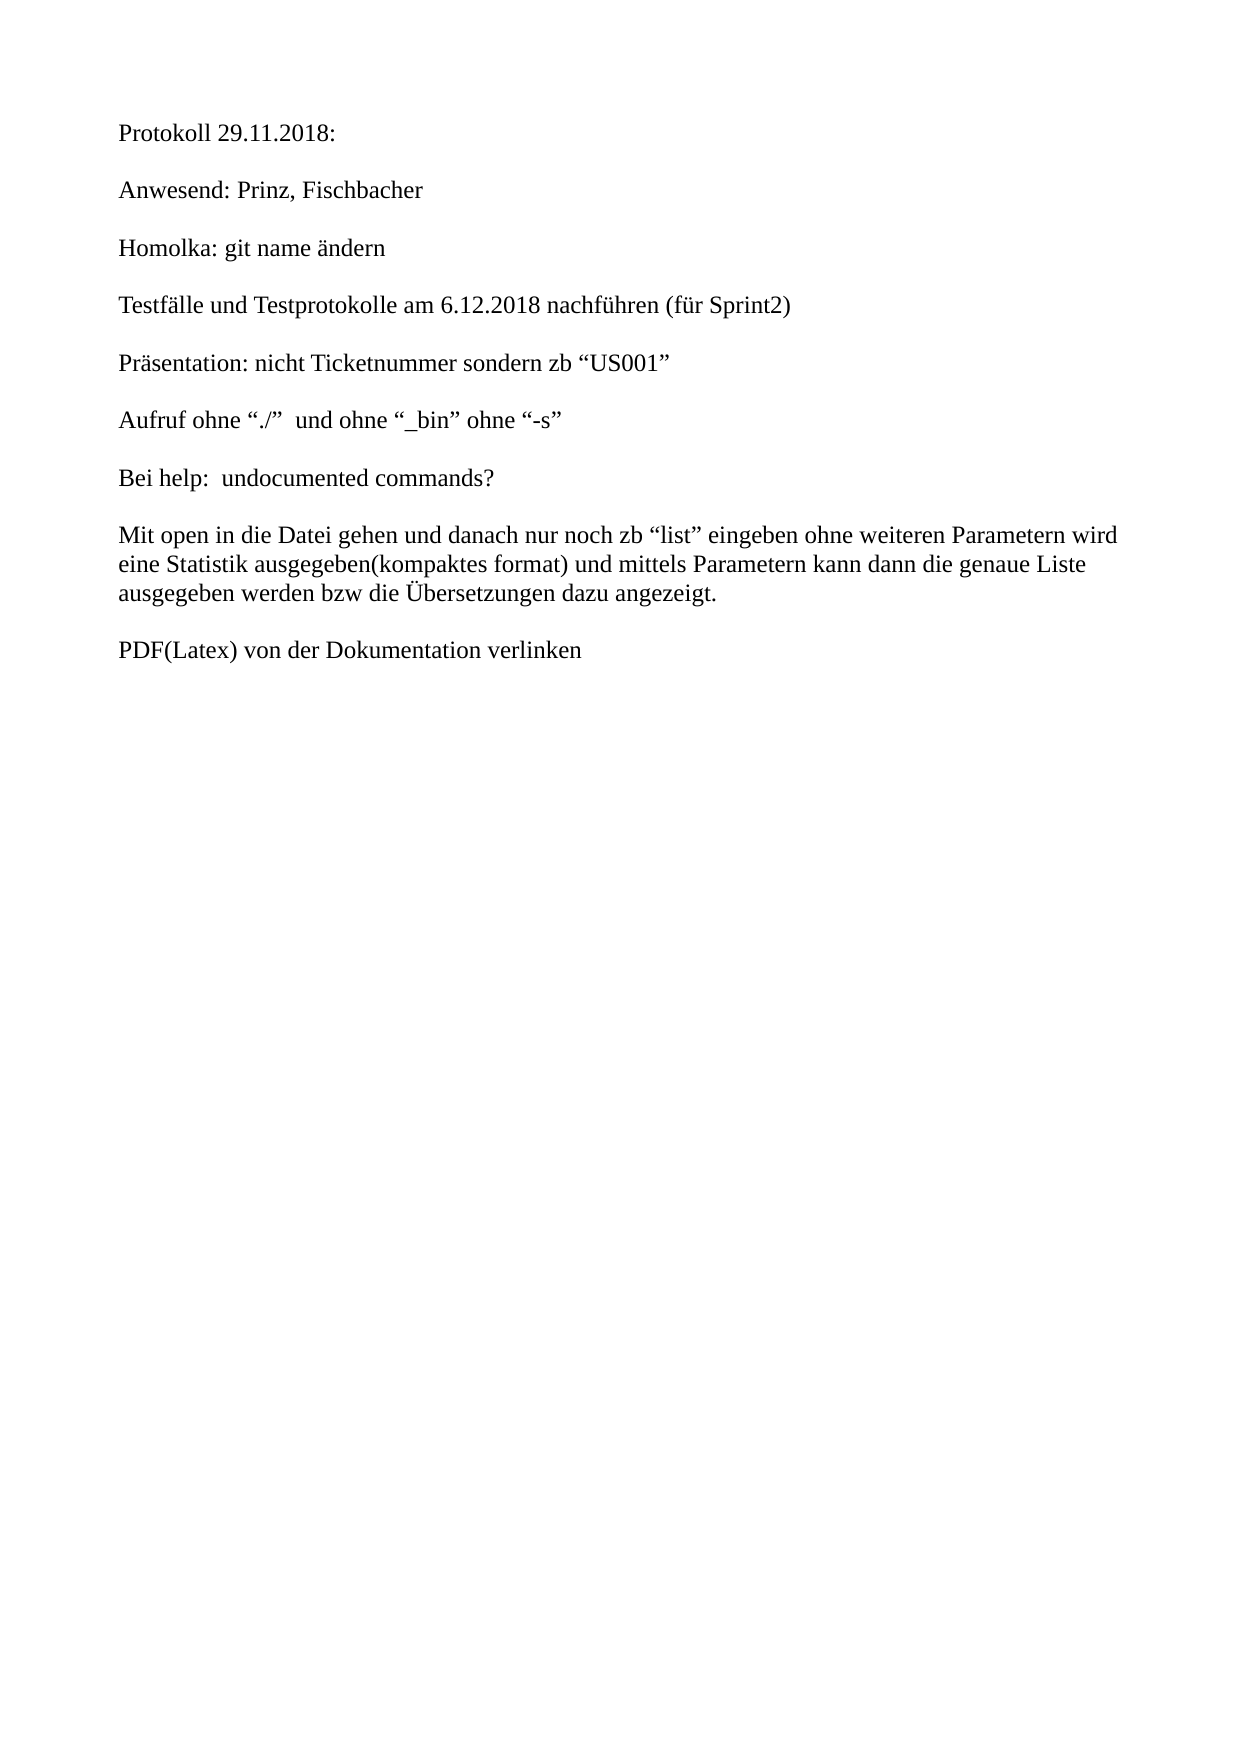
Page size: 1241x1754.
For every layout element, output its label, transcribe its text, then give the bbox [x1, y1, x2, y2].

text Anwesend: Prinz, Fischbacher [118, 176, 1122, 204]
text Testfälle und Testprotokolle am 6.12.2018 nachführen (für Sprint2) [118, 291, 1122, 319]
text Mit open in die Datei gehen und danach nur noch zb “list” eingeben ohne weiteren Parametern wird eine Statistik ausgegeben(kompaktes format) und mittels Parametern kann dann die genaue Liste ausgegeben werden bzw die Übersetzungen dazu angezeigt. [118, 521, 1122, 607]
text PDF(Latex) von der Dokumentation verlinken [118, 636, 1122, 664]
text Bei help: undocumented commands? [118, 463, 1122, 492]
text Protokoll 29.11.2018: [118, 118, 1122, 147]
text Aufruf ohne “./” und ohne “_bin” ohne “-s” [118, 406, 1122, 434]
text Homolka: git name ändern [118, 233, 1122, 262]
text Präsentation: nicht Ticketnummer sondern zb “US001” [118, 348, 1122, 377]
